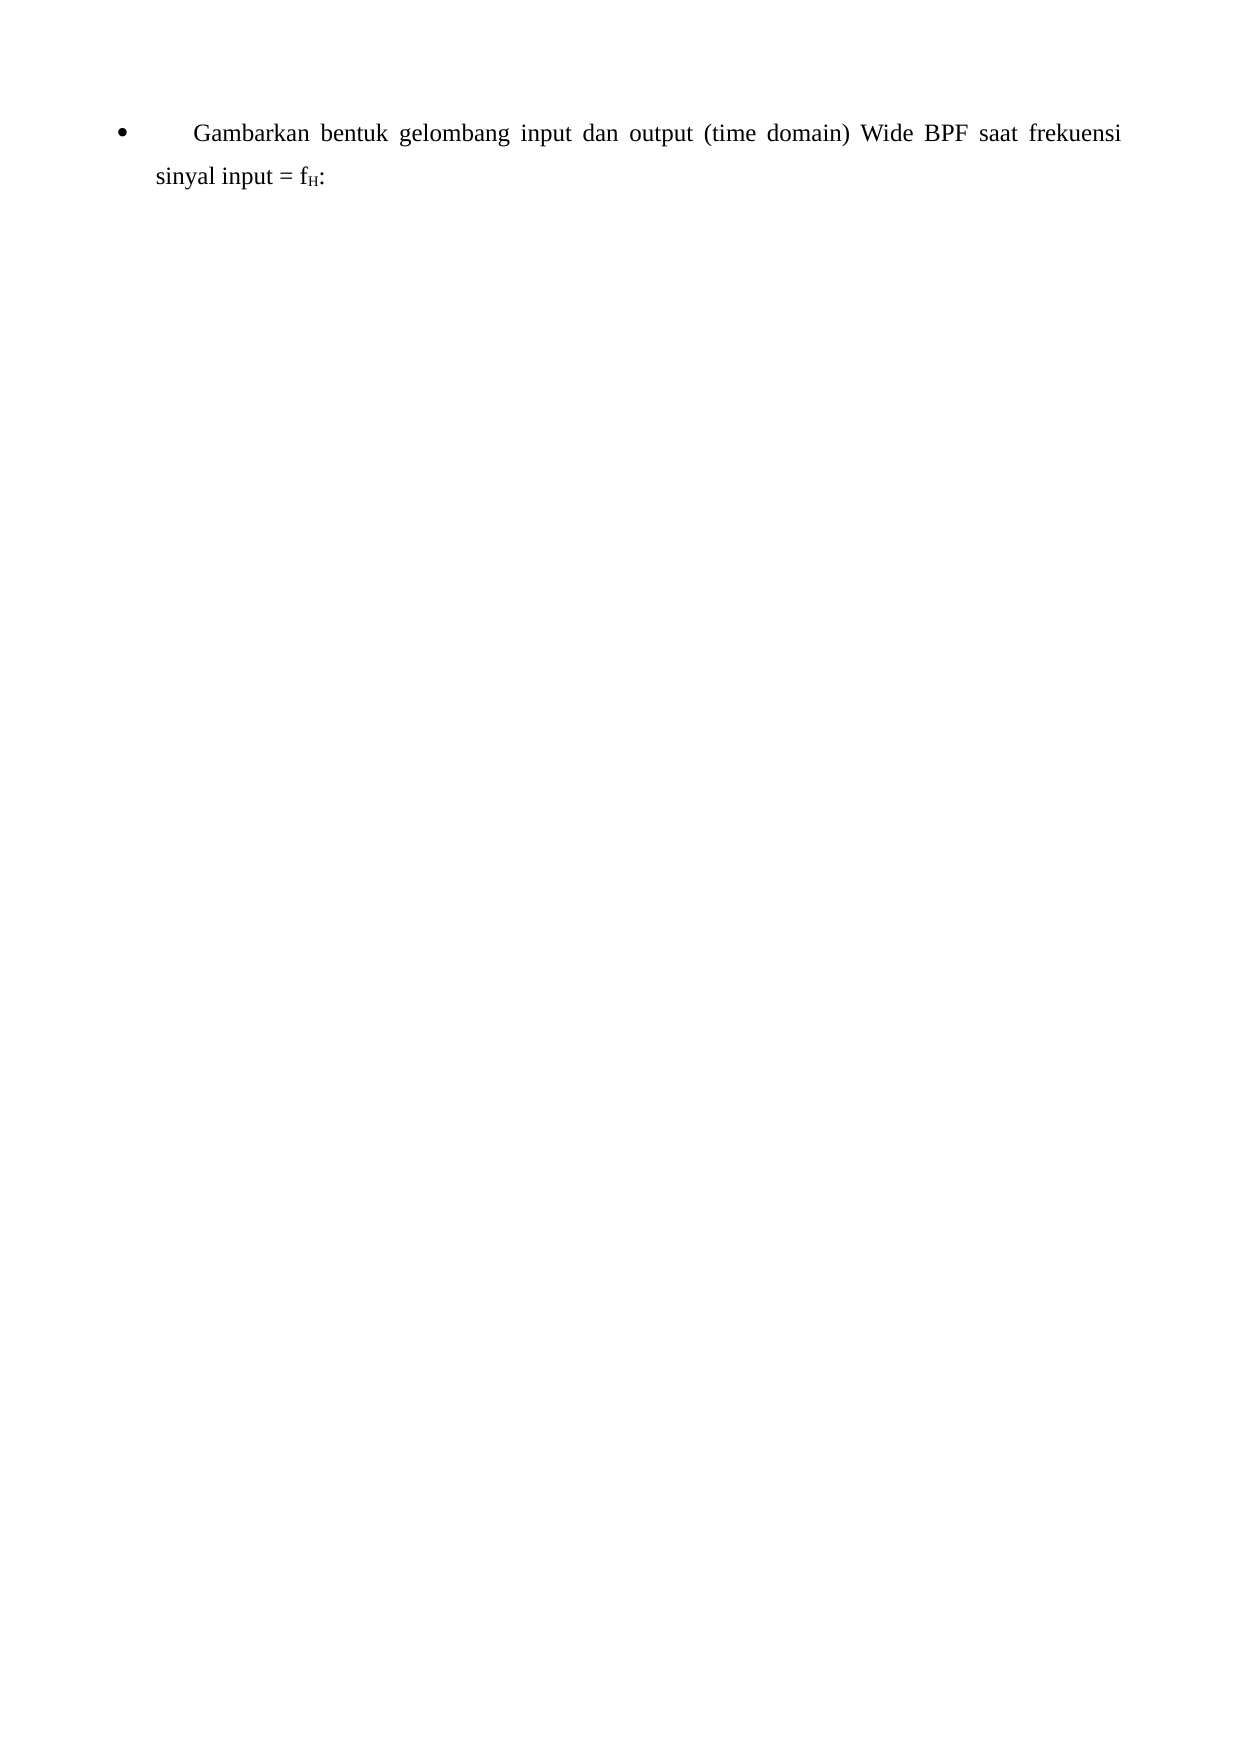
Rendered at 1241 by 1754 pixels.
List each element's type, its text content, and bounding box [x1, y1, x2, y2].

list Gambarkan bentuk gelombang input dan output (time domain) Wide BPF saat frekuensi sinyal input = fH: [118, 118, 1122, 190]
